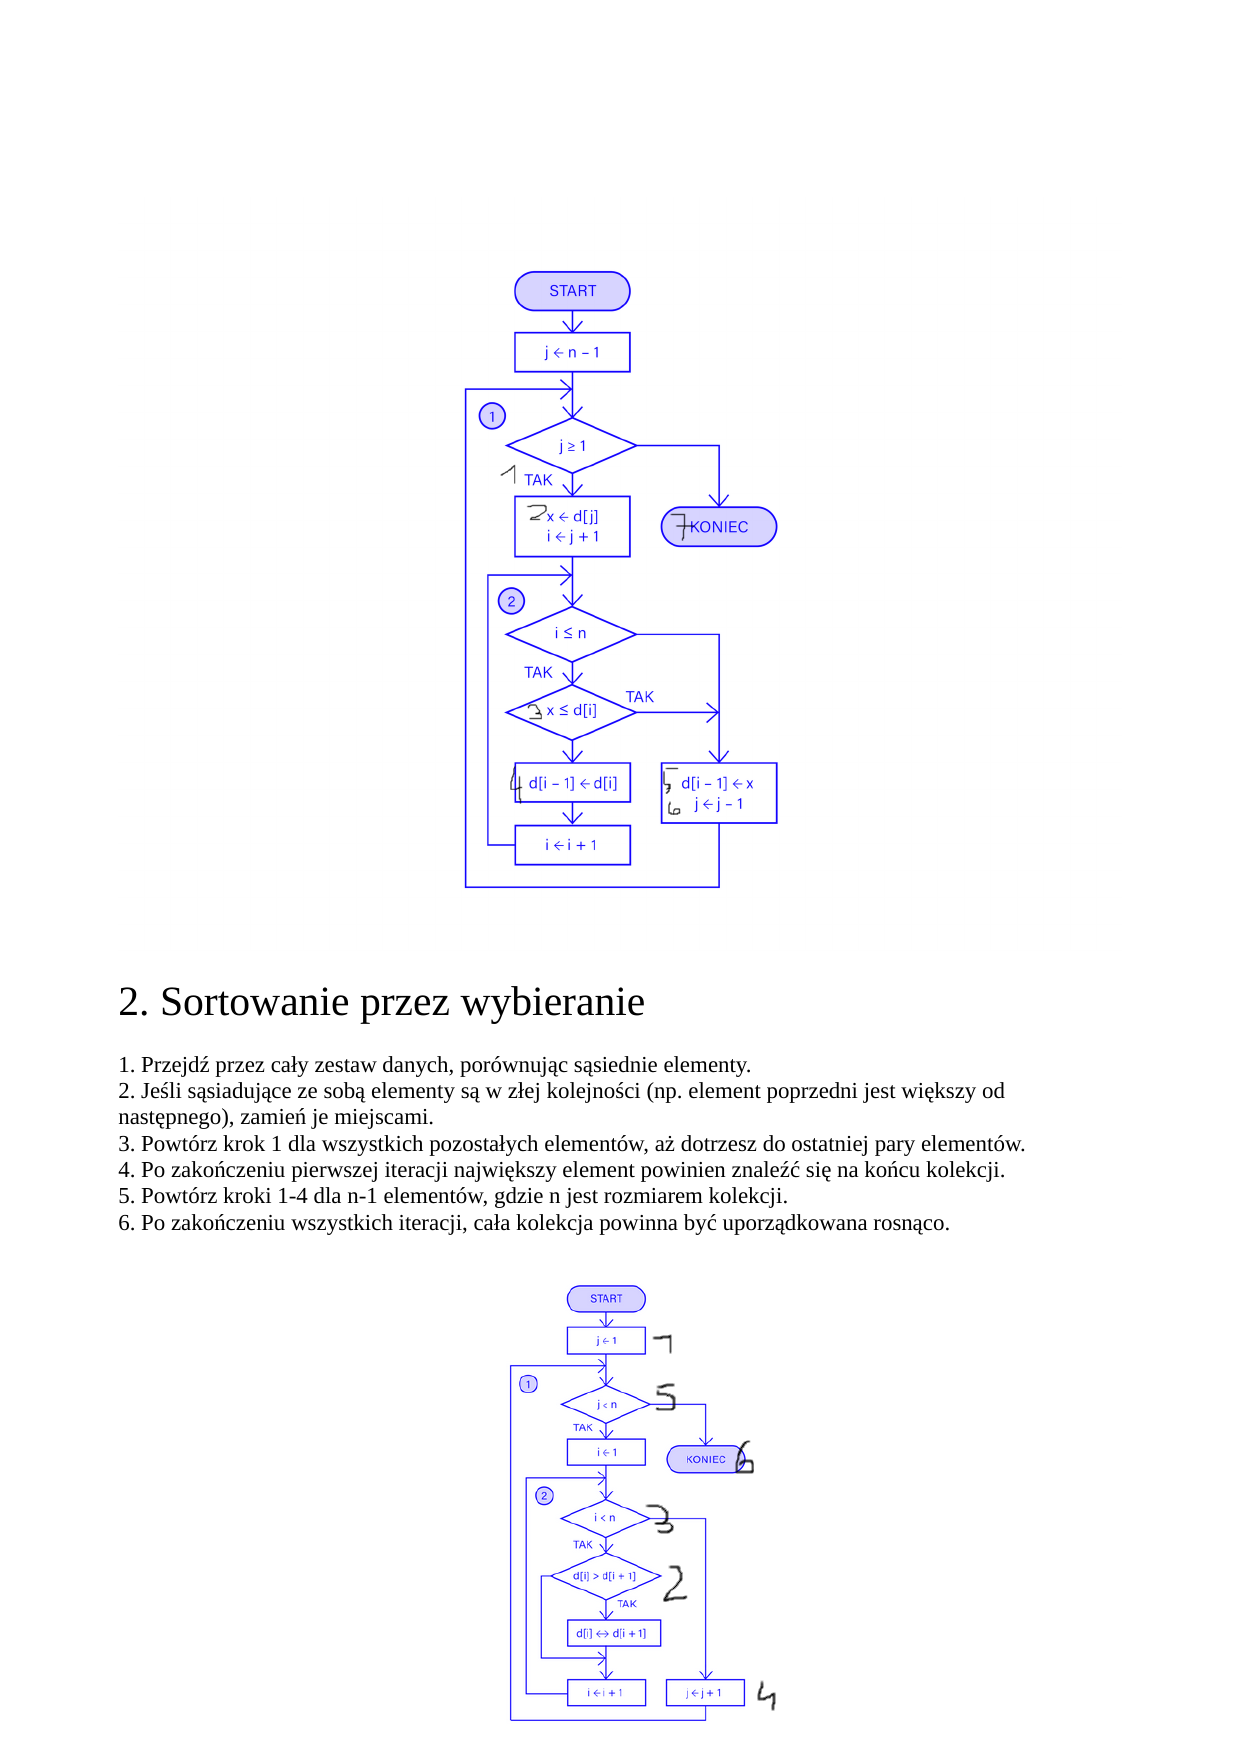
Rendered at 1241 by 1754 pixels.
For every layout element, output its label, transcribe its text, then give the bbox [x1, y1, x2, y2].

text 1. Przejdź przez cały zestaw danych, porównując sąsiednie elementy. 2. Jeśli sąsiadujące ze sobą elementy są w złej kolejności (np. element poprzedni jest większy od następnego), zamień je miejscami. 3. Powtórz krok 1 dla wszystkich pozostałych elementów, aż dotrzesz do ostatniej pary elementów. 4. Po zakończeniu pierwszej iteracji największy element powinien znaleźć się na końcu kolekcji. 5. Powtórz kroki 1-4 dla n-1 elementów, gdzie n jest rozmiarem kolekcji. 6. Po zakończeniu wszystkich iteracji, cała kolekcja powinna być uporządkowana rosnąco. [118, 1051, 1122, 1235]
picture [354, 1261, 887, 1754]
text 2. Sortowanie przez wybieranie [118, 976, 1122, 1024]
picture [118, 197, 1123, 951]
